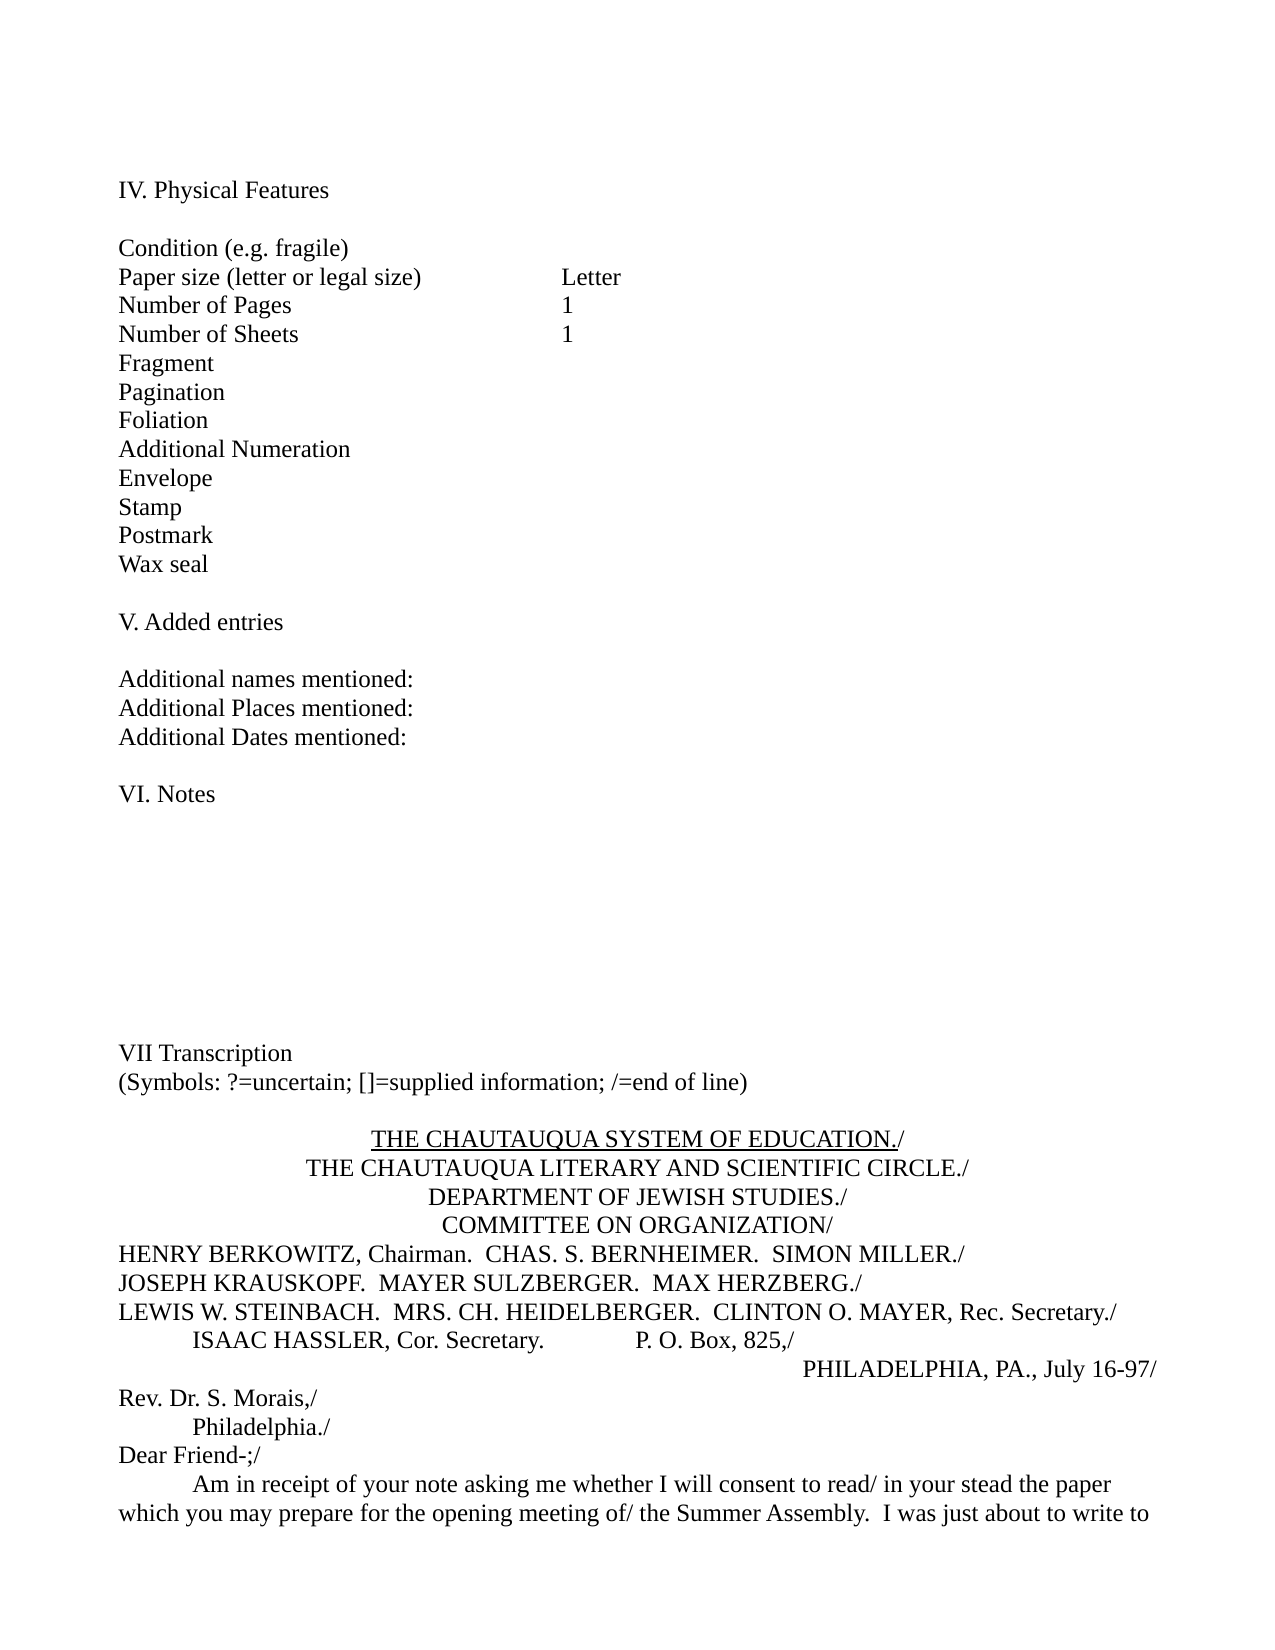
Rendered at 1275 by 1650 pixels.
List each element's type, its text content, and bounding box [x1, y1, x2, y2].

text HENRY BERKOWITZ, Chairman. CHAS. S. BERNHEIMER. SIMON MILLER./ [118, 1239, 1157, 1268]
text VII Transcription [118, 1038, 1157, 1067]
text VI. Notes [118, 779, 1157, 808]
text Wax seal [118, 549, 1157, 578]
text Additional names mentioned: [118, 664, 1157, 693]
text Additional Dates mentioned: [118, 722, 1157, 751]
text Dear Friend-;/ [118, 1441, 1157, 1469]
text (Symbols: ?=uncertain; []=supplied information; /=end of line) [118, 1067, 1157, 1096]
text Paper size (letter or legal size) Letter [118, 262, 1157, 291]
text DEPARTMENT OF JEWISH STUDIES./ [118, 1182, 1157, 1211]
text IV. Physical Features [118, 176, 1157, 204]
text Postma rk [118, 521, 1157, 549]
text V. Added entries [118, 607, 1157, 636]
text Additional Numeration [118, 434, 1157, 463]
text THE CHAUTAUQUA SYSTEM OF EDUCATION./ [118, 1124, 1157, 1153]
text ISAAC HASSLER, Cor. Secretary. P. O. Box, 825,/ [118, 1326, 1157, 1354]
text Number of Pages 1 [118, 291, 1157, 319]
text Pagination [118, 377, 1157, 406]
text Additional Places mentioned: [118, 693, 1157, 722]
text JOSEPH KRAUSKOPF. MAYER SULZBERGER. MAX HERZBERG./ [118, 1268, 1157, 1297]
text Rev. Dr. S. Morais,/ [118, 1383, 1157, 1412]
text Philadelphia./ [118, 1412, 1157, 1441]
text PHILADELPHIA, PA., July 16-97/ [118, 1354, 1157, 1383]
text Stamp [118, 492, 1157, 521]
text LEWIS W. STEINBACH. MRS. CH. HEIDELBERGER. CLINTON O. MAYER, Rec. Secretary./ [118, 1297, 1157, 1326]
text Condition (e.g. fragile) [118, 233, 1157, 262]
text THE CHAUTAUQUA LITERARY AND SCIENTIFIC CIRCLE./ [118, 1153, 1157, 1182]
text Fragment [118, 348, 1157, 377]
text Foliation [118, 406, 1157, 434]
text COMMITTEE ON ORGANIZATION/ [118, 1211, 1157, 1239]
text Envelope [118, 463, 1157, 492]
text Number of Sheets 1 [118, 319, 1157, 348]
text Am in receipt of your note asking me whether I will consent to read/ in your stead the paper which you may prepare for the opening meeting of/ the Summer Assembly. I was just about to write to [118, 1469, 1157, 1527]
